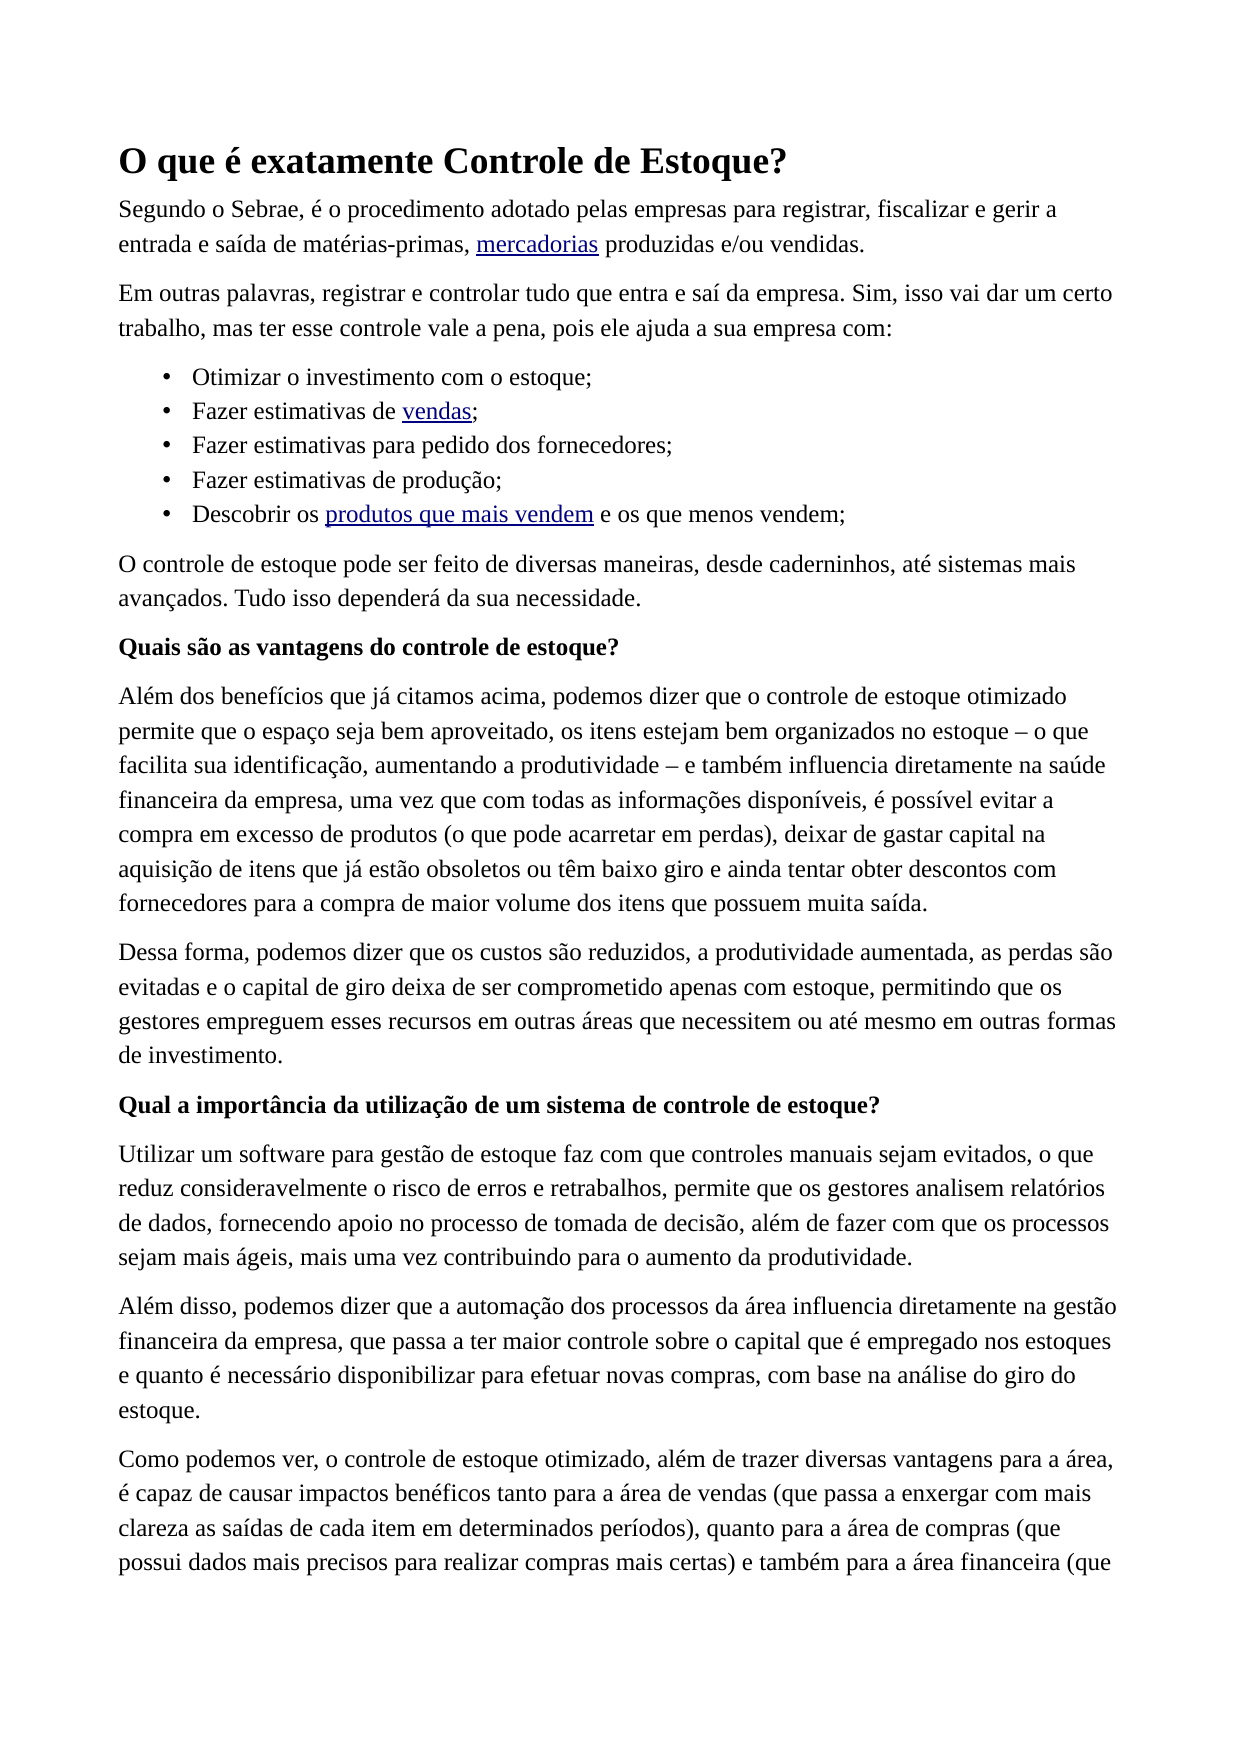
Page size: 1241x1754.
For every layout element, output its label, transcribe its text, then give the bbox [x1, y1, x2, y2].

text Quais são as vantagens do controle de estoque? [118, 632, 1122, 661]
text Como podemos ver, o controle de estoque otimizado, além de trazer diversas vantagens para a área, é capaz de causar impactos benéficos tanto para a área de vendas (que passa a enxergar com mais clareza as saídas de cada item em determinados períodos), quanto para a área de compras (que possui dados mais precisos para realizar compras mais certas) e também para a área financeira (que [118, 1444, 1122, 1576]
list Fazer estimativas de produção; [162, 465, 1122, 494]
text Qual a importância da utilização de um sistema de controle de estoque? [118, 1090, 1122, 1118]
text O controle de estoque pode ser feito de diversas maneiras, desde caderninhos, até sistemas mais avançados. Tudo isso dependerá da sua necessidade. [118, 549, 1122, 612]
text Utilizar um software para gestão de estoque faz com que controles manuais sejam evitados, o que reduz consideravelmente o risco de erros e retrabalhos, permite que os gestores analisem relatórios de dados, fornecendo apoio no processo de tomada de decisão, além de fazer com que os processos sejam mais ágeis, mais uma vez contribuindo para o aumento da produtividade. [118, 1139, 1122, 1271]
list Descobrir os produtos que mais vendem e os que menos vendem; [162, 499, 1122, 528]
text Além dos benefícios que já citamos acima, podemos dizer que o controle de estoque otimizado permite que o espaço seja bem aproveitado, os itens estejam bem organizados no estoque – o que facilita sua identificação, aumentando a produtividade – e também influencia diretamente na saúde financeira da empresa, uma vez que com todas as informações disponíveis, é possível evitar a compra em excesso de produtos (o que pode acarretar em perdas), deixar de gastar capital na aquisição de itens que já estão obsoletos ou têm baixo giro e ainda tentar obter descontos com fornecedores para a compra de maior volume dos itens que possuem muita saída. [118, 681, 1122, 917]
list Otimizar o investimento com o estoque; [162, 362, 1122, 390]
text Em outras palavras, registrar e controlar tudo que entra e saí da empresa. Sim, isso vai dar um certo trabalho, mas ter esse controle vale a pena, pois ele ajuda a sua empresa com: [118, 278, 1122, 341]
list Fazer estimativas para pedido dos fornecedores; [162, 431, 1122, 459]
list Fazer estimativas de vendas; [162, 396, 1122, 425]
text Segundo o Sebrae, é o procedimento adotado pelas empresas para registrar, fiscalizar e gerir a entrada e saída de matérias-primas, mercadorias produzidas e/ou vendidas. [118, 194, 1122, 258]
text Além disso, podemos dizer que a automação dos processos da área influencia diretamente na gestão financeira da empresa, que passa a ter maior controle sobre o capital que é empregado nos estoques e quanto é necessário disponibilizar para efetuar novas compras, com base na análise do giro do estoque. [118, 1291, 1122, 1423]
text Dessa forma, podemos dizer que os custos são reduzidos, a produtividade aumentada, as perdas são evitadas e o capital de giro deixa de ser comprometido apenas com estoque, permitindo que os gestores empreguem esses recursos em outras áreas que necessitem ou até mesmo em outras formas de investimento. [118, 937, 1122, 1069]
subtitle O que é exatamente Controle de Estoque? [118, 139, 1122, 182]
